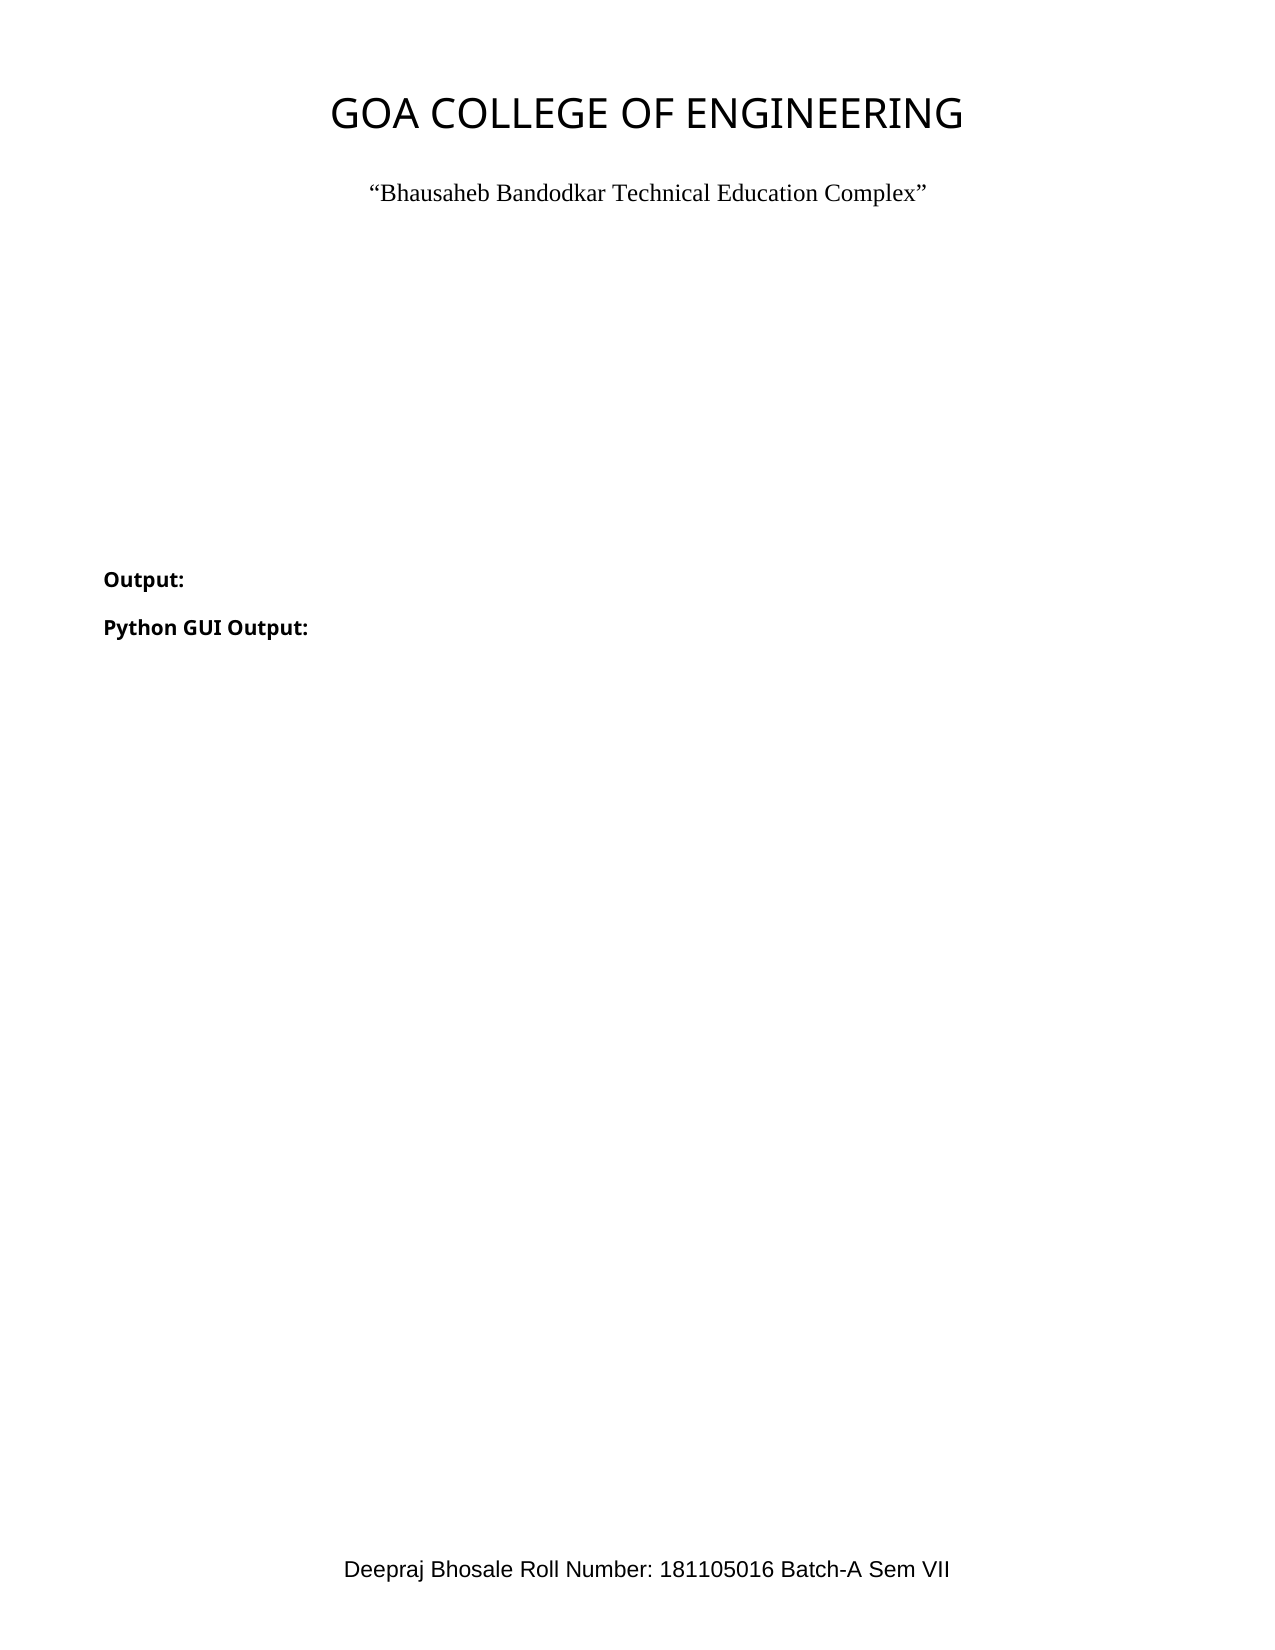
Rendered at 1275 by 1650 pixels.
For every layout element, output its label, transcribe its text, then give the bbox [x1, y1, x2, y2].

text Output: [103, 566, 1191, 594]
text Python GUI Output: [103, 613, 1191, 641]
